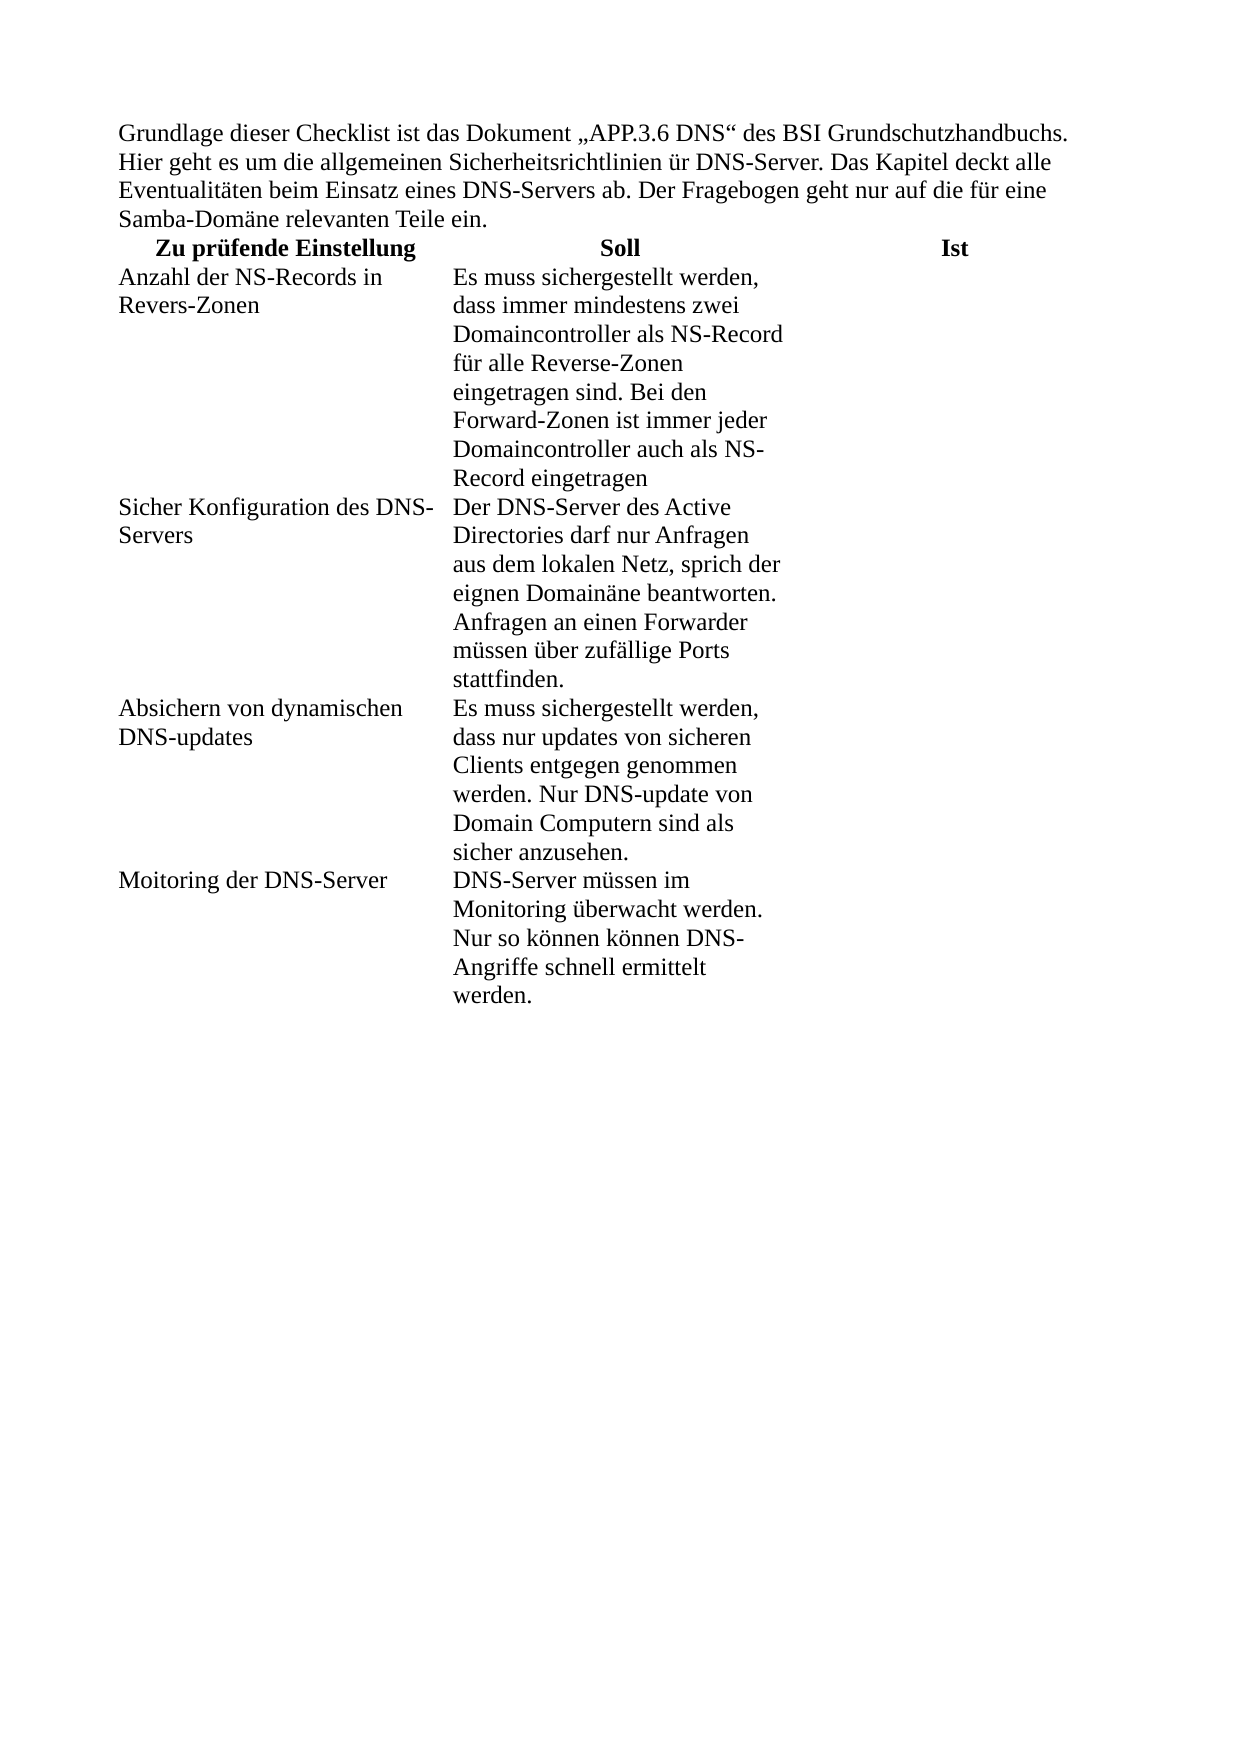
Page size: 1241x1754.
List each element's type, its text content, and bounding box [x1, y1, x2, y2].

table_cell Moitoring der DNS-Server [118, 866, 453, 1009]
text Grundlage dieser Checklist ist das Dokument „APP.3.6 DNS“ des BSI Grundschutzhandbuchs. [118, 118, 1122, 147]
table_cell Sicher Konfiguration des DNS-Servers [118, 492, 453, 693]
table_cell Es muss sichergestellt werden, dass nur updates von sicheren Clients entgegen genommen werden. Nur DNS-update von Domain Computern sind als sicher anzusehen. [453, 693, 787, 866]
table_cell [788, 492, 1122, 693]
table_cell Absichern von dynamischen DNS-updates [118, 693, 453, 866]
table_header Ist [788, 233, 1122, 262]
table_header Zu prüfende Einstellung [118, 233, 453, 262]
table_cell DNS-Server müssen im Monitoring überwacht werden. Nur so können können DNS-Angriffe schnell ermittelt werden. [453, 866, 787, 1009]
table_cell [788, 262, 1122, 492]
table_header Soll [453, 233, 787, 262]
text Hier geht es um die allgemeinen Sicherheitsrichtlinien ür DNS-Server. Das Kapitel deckt alle Eventualitäten beim Einsatz eines DNS-Servers ab. Der Fragebogen geht nur auf die für eine Samba-Domäne relevanten Teile ein. [118, 147, 1122, 233]
table_cell Anzahl der NS-Records in Revers-Zonen [118, 262, 453, 492]
table_cell [788, 693, 1122, 866]
table_cell Der DNS-Server des Active Directories darf nur Anfragen aus dem lokalen Netz, sprich der eignen Domainäne beantworten. Anfragen an einen Forwarder müssen über zufällige Ports stattfinden. [453, 492, 787, 693]
table_cell Es muss sichergestellt werden, dass immer mindestens zwei Domaincontroller als NS-Record für alle Reverse-Zonen eingetragen sind. Bei den Forward-Zonen ist immer jeder Domaincontroller auch als NS-Record eingetragen [453, 262, 787, 492]
table_cell [788, 866, 1122, 1009]
